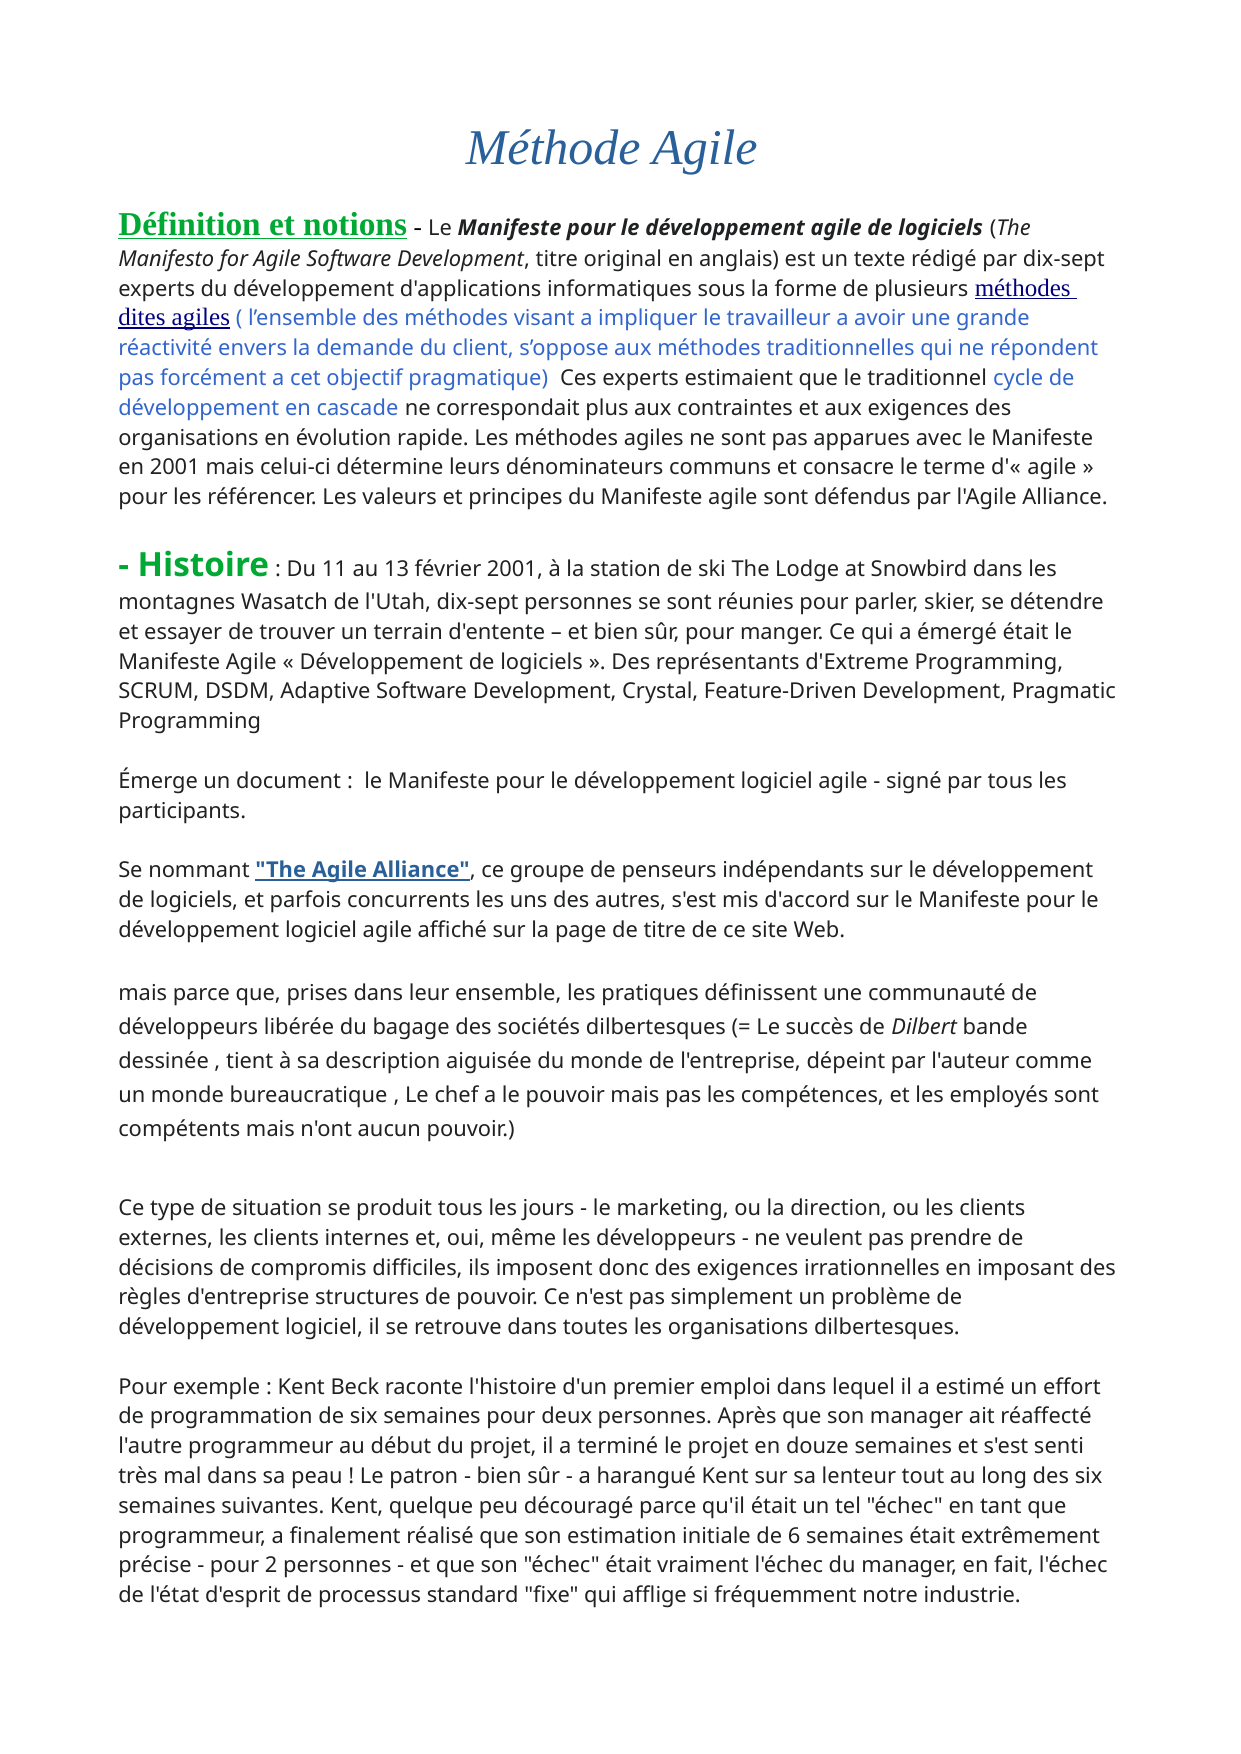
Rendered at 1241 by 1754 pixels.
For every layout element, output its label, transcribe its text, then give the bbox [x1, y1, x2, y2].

text Définition et notions - Le Manifeste pour le développement agile de logiciels (The Manifesto for Agile Software Development, titre original en anglais) est un texte rédigé par dix-sept experts du développement d'applications informatiques sous la forme de plusieurs méthodes dites agiles ( l’ensemble des méthodes visant a impliquer le travailleur a avoir une grande réactivité envers la demande du client, s’oppose aux méthodes traditionnelles qui ne répondent pas forcément a cet objectif pragmatique) Ces experts estimaient que le traditionnel cycle de développement en cascade ne correspondait plus aux contraintes et aux exigences des organisations en évolution rapide. Les méthodes agiles ne sont pas apparues avec le Manifeste en 2001 mais celui-ci détermine leurs dénominateurs communs et consacre le terme d'« agile » pour les référencer. Les valeurs et principes du Manifeste agile sont défendus par l'Agile Alliance. [118, 204, 1122, 511]
text - Histoire : Du 11 au 13 février 2001, à la station de ski The Lodge at Snowbird dans les montagnes Wasatch de l'Utah, dix-sept personnes se sont réunies pour parler, skier, se détendre et essayer de trouver un terrain d'entente – et bien sûr, pour manger. Ce qui a émergé était le Manifeste Agile « Développement de logiciels ». Des représentants d'Extreme Programming, SCRUM, DSDM, Adaptive Software Development, Crystal, Feature-Driven Development, Pragmatic Programming [118, 541, 1122, 735]
text Émerge un document : le Manifeste pour le développement logiciel agile - signé par tous les participants. [118, 765, 1122, 824]
text Se nommant "The Agile Alliance", ce groupe de penseurs indépendants sur le développement de logiciels, et parfois concurrents les uns des autres, s'est mis d'accord sur le Manifeste pour le développement logiciel agile affiché sur la page de titre de ce site Web. [118, 854, 1122, 943]
text Pour exemple : Kent Beck raconte l'histoire d'un premier emploi dans lequel il a estimé un effort de programmation de six semaines pour deux personnes. Après que son manager ait réaffecté l'autre programmeur au début du projet, il a terminé le projet en douze semaines et s'est senti très mal dans sa peau ! Le patron - bien sûr - a harangué Kent sur sa lenteur tout au long des six semaines suivantes. Kent, quelque peu découragé parce qu'il était un tel "échec" en tant que programmeur, a finalement réalisé que son estimation initiale de 6 semaines était extrêmement précise - pour 2 personnes - et que son "échec" était vraiment l'échec du manager, en fait, l'échec de l'état d'esprit de processus standard "fixe" qui afflige si fréquemment notre industrie. [118, 1371, 1122, 1609]
text Méthode Agile [118, 118, 1122, 176]
text Ce type de situation se produit tous les jours - le marketing, ou la direction, ou les clients externes, les clients internes et, oui, même les développeurs - ne veulent pas prendre de décisions de compromis difficiles, ils imposent donc des exigences irrationnelles en imposant des règles d'entreprise structures de pouvoir. Ce n'est pas simplement un problème de développement logiciel, il se retrouve dans toutes les organisations dilbertesques. [118, 1192, 1122, 1341]
text mais parce que, prises dans leur ensemble, les pratiques définissent une communauté de développeurs libérée du bagage des sociétés dilbertesques (= Le succès de Dilbert bande dessinée , tient à sa description aiguisée du monde de l'entreprise, dépeint par l'auteur comme un monde bureaucratique , Le chef a le pouvoir mais pas les compétences, et les employés sont compétents mais n'ont aucun pouvoir.) [118, 943, 1122, 1143]
